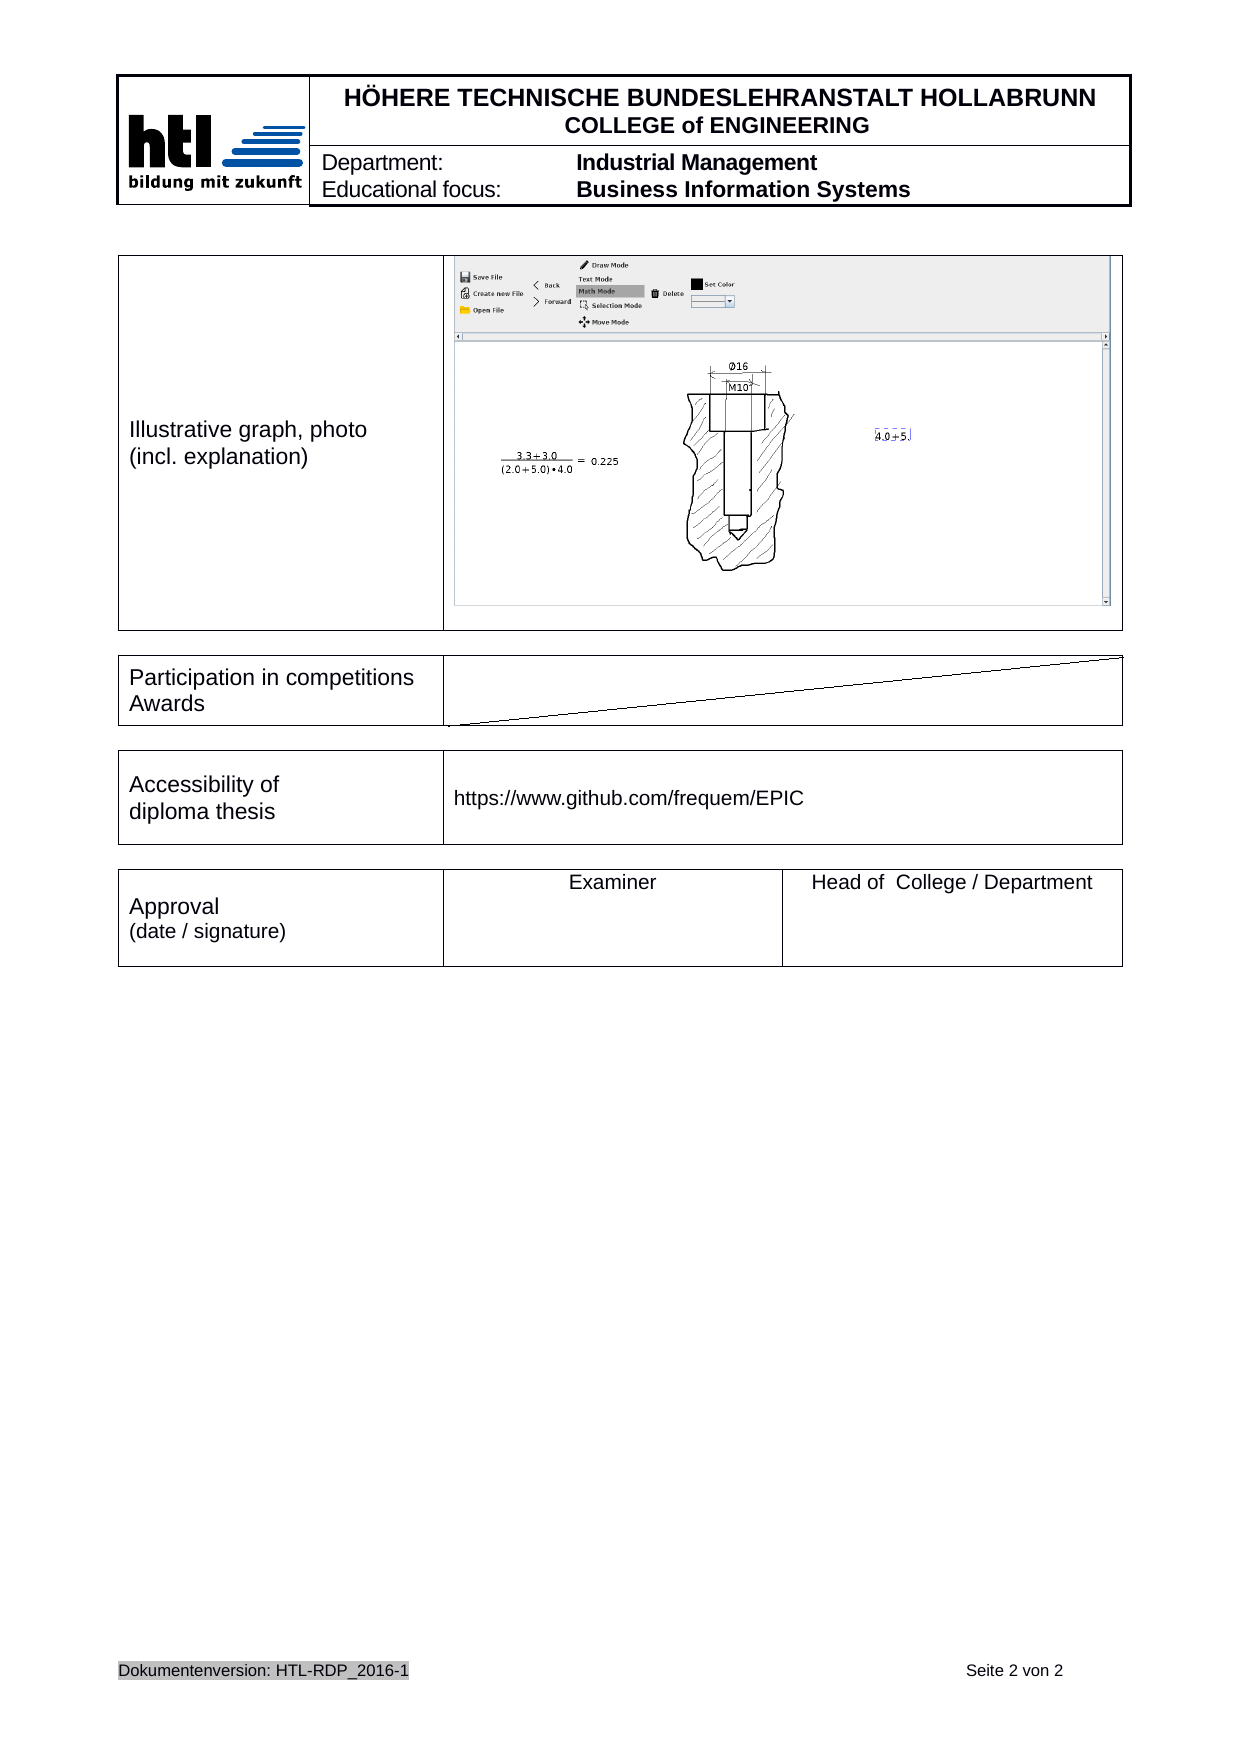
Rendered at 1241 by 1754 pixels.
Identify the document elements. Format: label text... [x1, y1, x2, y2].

table_header Illustrative graph, photo (incl. explanation) [119, 256, 443, 629]
table_header [444, 256, 1122, 629]
table_header Accessibility of diploma thesis [119, 751, 443, 844]
table_header Examiner [444, 870, 782, 966]
table_header Participation in competitions Awards [119, 656, 443, 725]
table_header https://www.github.com/frequem/EPIC [444, 751, 1122, 844]
table_header [444, 656, 1122, 725]
table_header Head of College / Department [783, 870, 1122, 966]
picture [454, 256, 1111, 606]
table_header Approval (date / signature) [119, 870, 443, 966]
